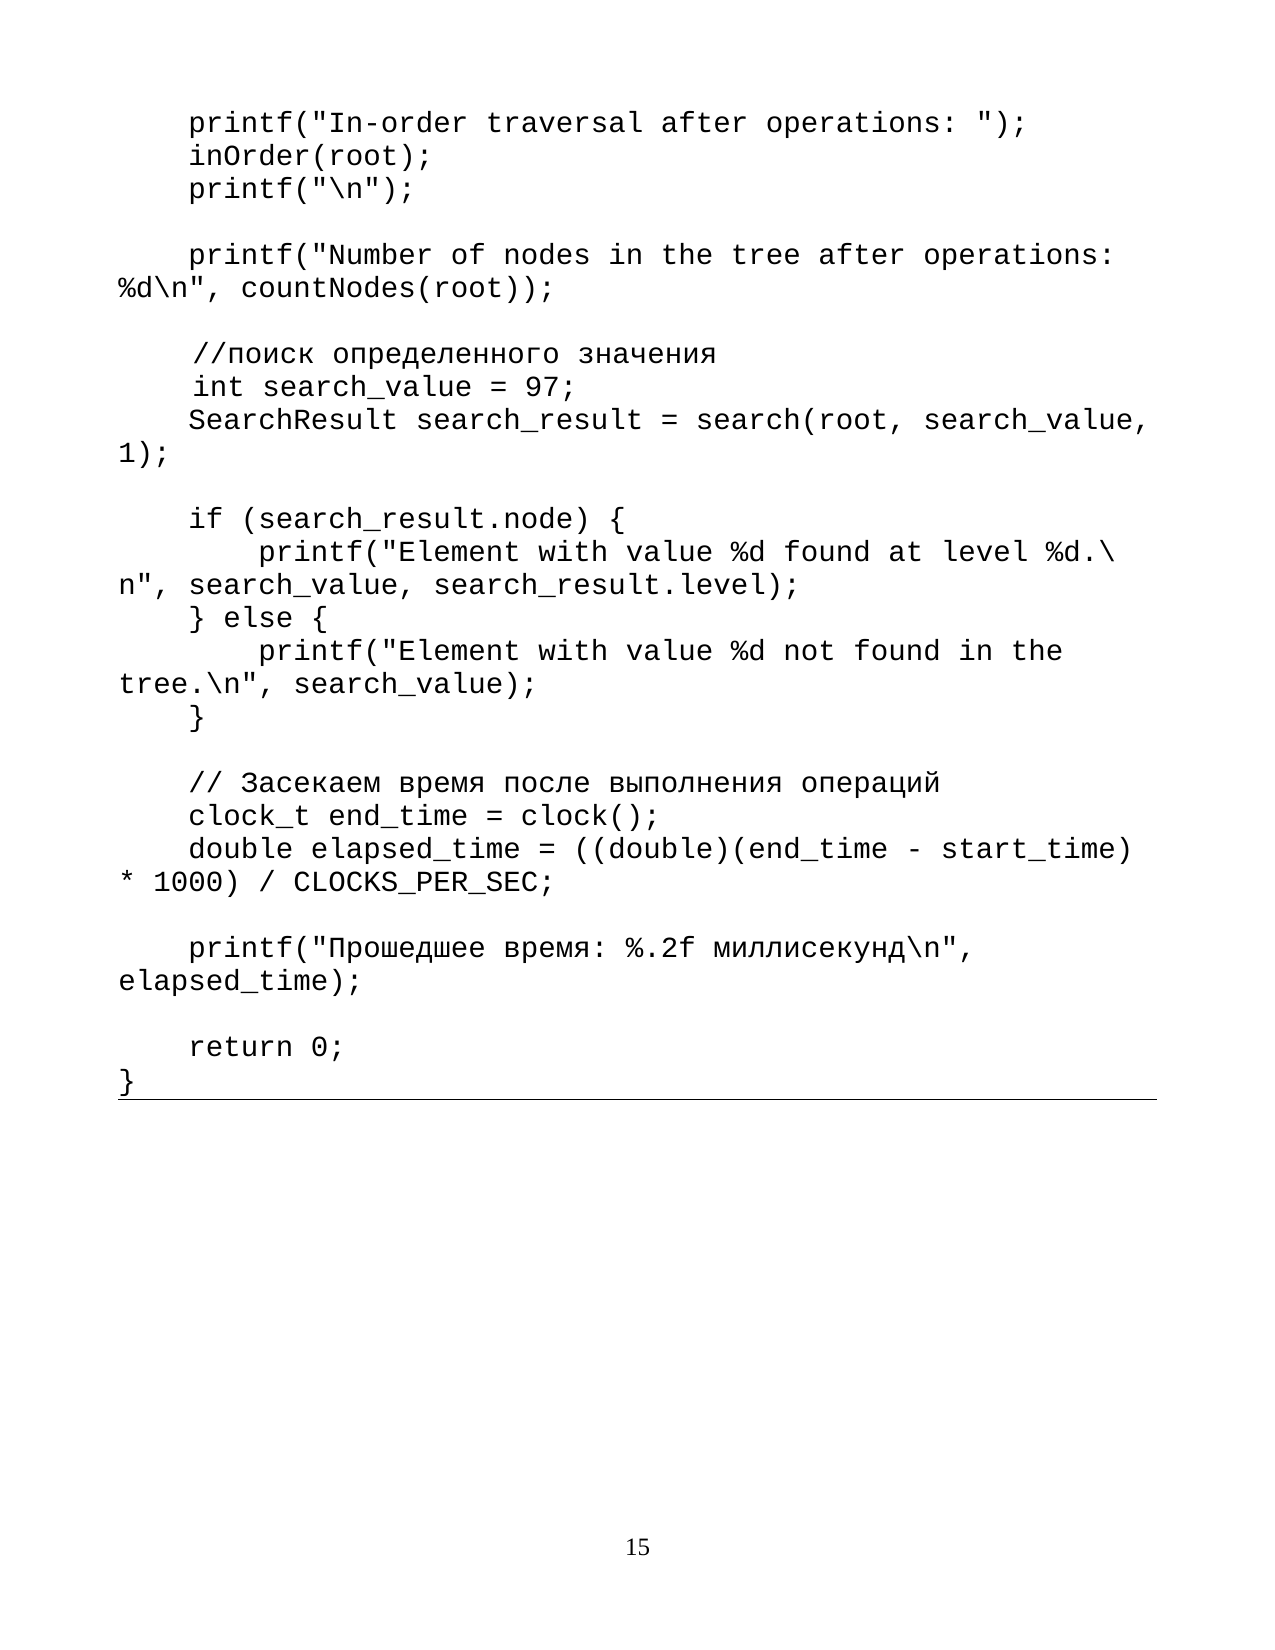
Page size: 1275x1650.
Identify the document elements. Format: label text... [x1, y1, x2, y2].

text printf("Number of nodes in the tree after operations: %d\n", countNodes(root)); [118, 240, 1157, 306]
text inOrder(root); [118, 141, 1157, 174]
text } [118, 1066, 1157, 1099]
text if (search_result.node) { [118, 504, 1157, 537]
text printf("In-order traversal after operations: "); [118, 108, 1157, 141]
text return 0; [118, 1033, 1157, 1066]
text SearchResult search_result = search(root, search_value, 1); [118, 405, 1157, 471]
text //поиск определенного значения [118, 339, 1157, 372]
text printf("\n"); [118, 174, 1157, 207]
text printf("Element with value %d found at level %d.\n", search_value, search_result.level); [118, 537, 1157, 603]
text clock_t end_time = clock(); [118, 801, 1157, 834]
text } [118, 702, 1157, 735]
text int search_value = 97; [118, 372, 1157, 405]
text printf("Element with value %d not found in the tree.\n", search_value); [118, 636, 1157, 702]
text double elapsed_time = ((double)(end_time - start_time) * 1000) / CLOCKS_PER_SEC; [118, 834, 1157, 901]
text // Засекаем время после выполнения операций [118, 768, 1157, 801]
text printf("Прошедшее время: %.2f миллисекунд\n", elapsed_time); [118, 933, 1157, 999]
text } else { [118, 603, 1157, 636]
